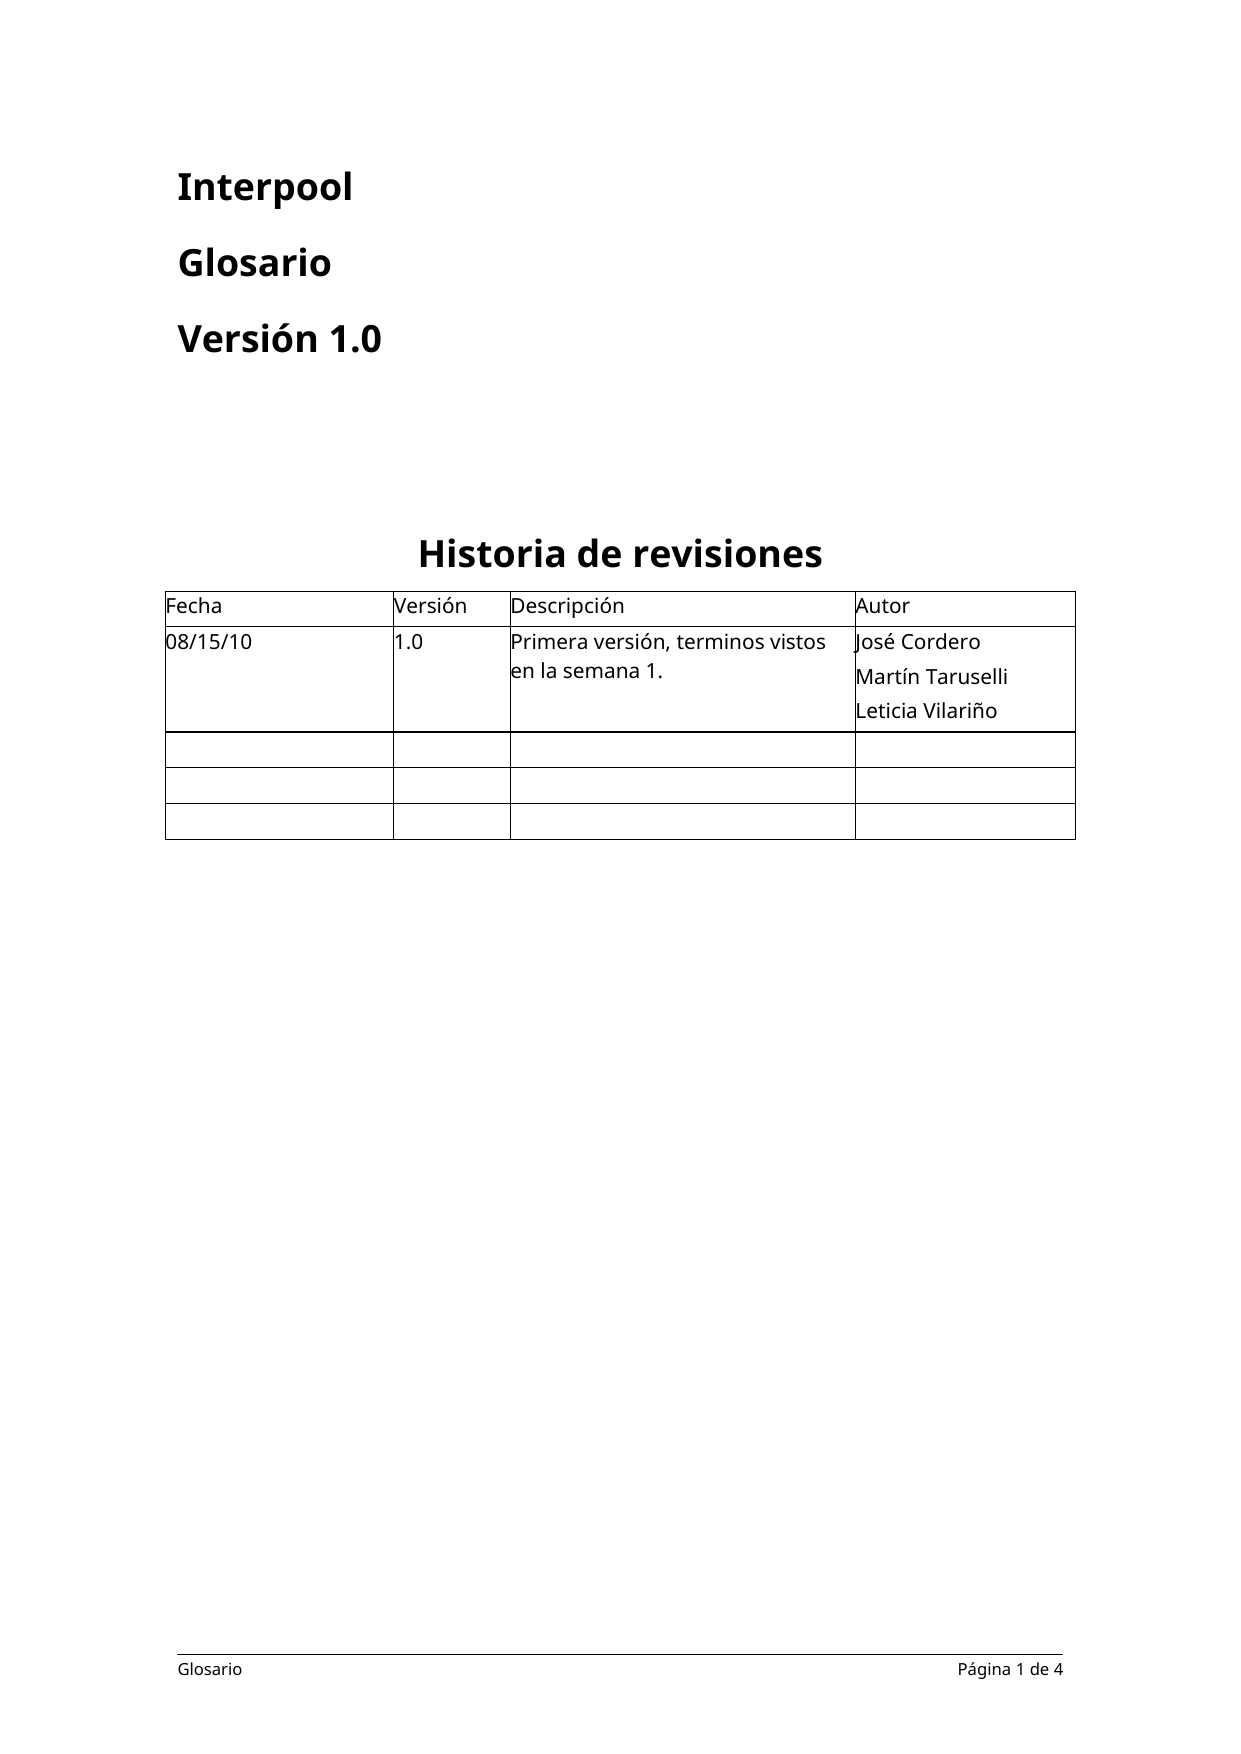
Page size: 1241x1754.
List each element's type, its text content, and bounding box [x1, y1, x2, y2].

table_header Versión [394, 592, 510, 626]
table_cell [166, 768, 393, 803]
table_cell [856, 733, 1075, 767]
table_cell 15/08/10 [166, 627, 393, 731]
table_cell [166, 733, 393, 767]
table_cell José Cordero Martín Taruselli Leticia Vilariño [856, 627, 1075, 731]
text Interpool [177, 160, 1063, 211]
table_cell [511, 733, 855, 767]
table_cell [511, 768, 855, 803]
table_cell [394, 768, 510, 803]
table_cell [394, 733, 510, 767]
table_header Fecha [166, 592, 393, 626]
table_cell [394, 804, 510, 838]
table_cell [511, 804, 855, 838]
table_header Descripción [511, 592, 855, 626]
table_cell [856, 804, 1075, 838]
table_cell 1.0 [394, 627, 510, 731]
table_cell Primera versión, terminos vistos en la semana 1. [511, 627, 855, 731]
text Historia de revisiones [177, 527, 1063, 578]
table_header Autor [856, 592, 1075, 626]
table_cell [166, 804, 393, 838]
table_cell [856, 768, 1075, 803]
text Glosario [177, 236, 1063, 287]
text Versión 1.0 [177, 312, 1063, 363]
